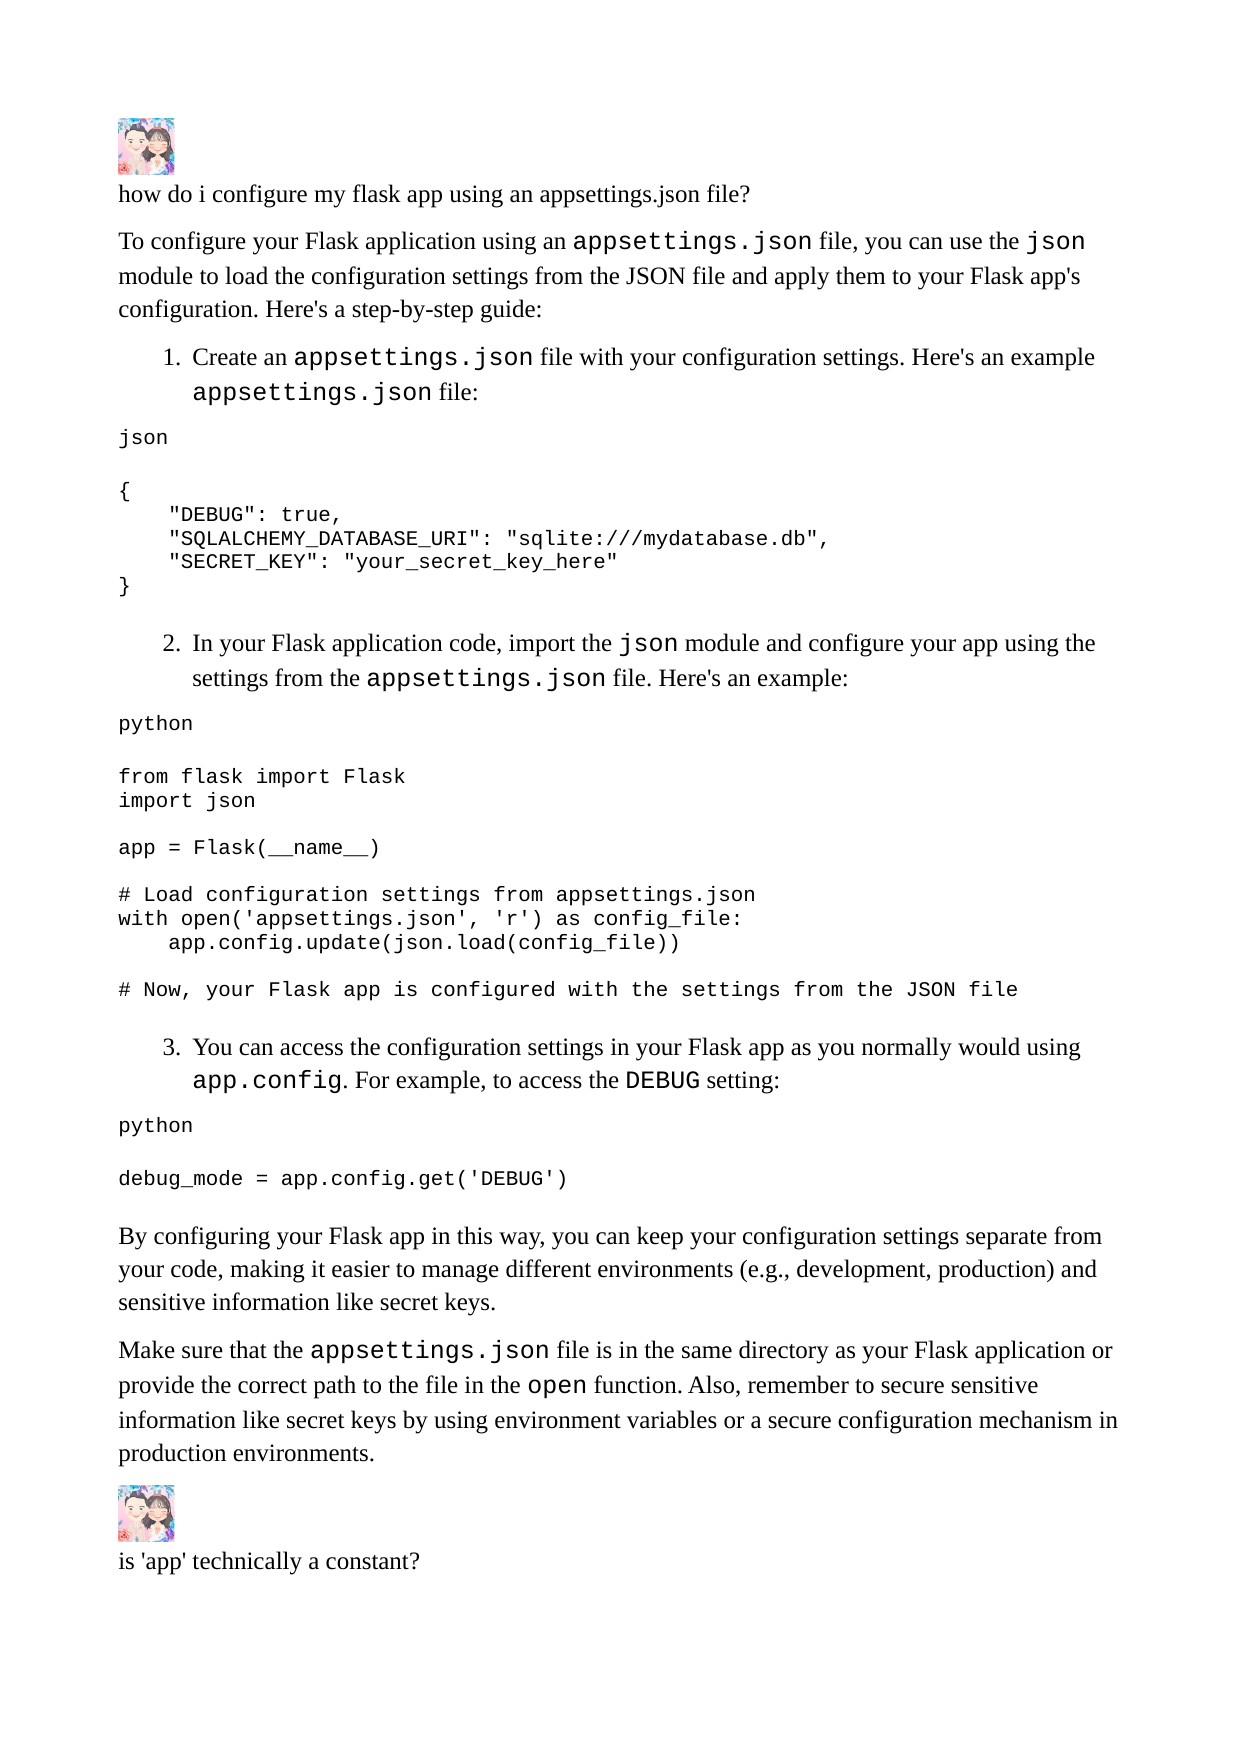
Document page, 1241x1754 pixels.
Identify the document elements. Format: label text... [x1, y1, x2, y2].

list Create an appsettings.json file with your configuration settings. Here's an example appsettings.json file: [162, 342, 1122, 408]
text json [118, 427, 1122, 451]
text "SECRET_KEY": "your_secret_key_here" [118, 551, 1122, 575]
text app = Flask(__name__) [118, 837, 1122, 861]
list In your Flask application code, import the json module and configure your app using the settings from the appsettings.json file. Here's an example: [162, 628, 1122, 694]
list You can access the configuration settings in your Flask app as you normally would using app.config. For example, to access the DEBUG setting: [162, 1032, 1122, 1096]
text is 'app' technically a constant? [118, 1546, 1122, 1575]
text import json [118, 790, 1122, 813]
text # Now, your Flask app is configured with the settings from the JSON file [118, 979, 1122, 1003]
text with open('appsettings.json', 'r') as config_file: [118, 908, 1122, 932]
text python [118, 1115, 1122, 1139]
text { [118, 480, 1122, 504]
text "DEBUG": true, [118, 504, 1122, 527]
text By configuring your Flask app in this way, you can keep your configuration settings separate from your code, making it easier to manage different environments (e.g., development, production) and sensitive information like secret keys. [118, 1221, 1122, 1316]
text app.config.update(json.load(config_file)) [118, 932, 1122, 955]
text debug_mode = app.config.get('DEBUG') [118, 1168, 1122, 1192]
text "SQLALCHEMY_DATABASE_URI": "sqlite:///mydatabase.db", [118, 527, 1122, 551]
picture [118, 1485, 175, 1542]
text # Load configuration settings from appsettings.json [118, 884, 1122, 908]
text from flask import Flask [118, 766, 1122, 790]
text Make sure that the appsettings.json file is in the same directory as your Flask application or provide the correct path to the file in the open function. Also, remember to secure sensitive information like secret keys by using environment variables or a secure configuration mechanism in production environments. [118, 1335, 1122, 1467]
text how do i configure my flask app using an appsettings.json file? [118, 179, 1122, 207]
text python [118, 713, 1122, 737]
text } [118, 575, 1122, 598]
picture [118, 118, 175, 175]
text To configure your Flask application using an appsettings.json file, you can use the json module to load the configuration settings from the JSON file and apply them to your Flask app's configuration. Here's a step-by-step guide: [118, 226, 1122, 323]
